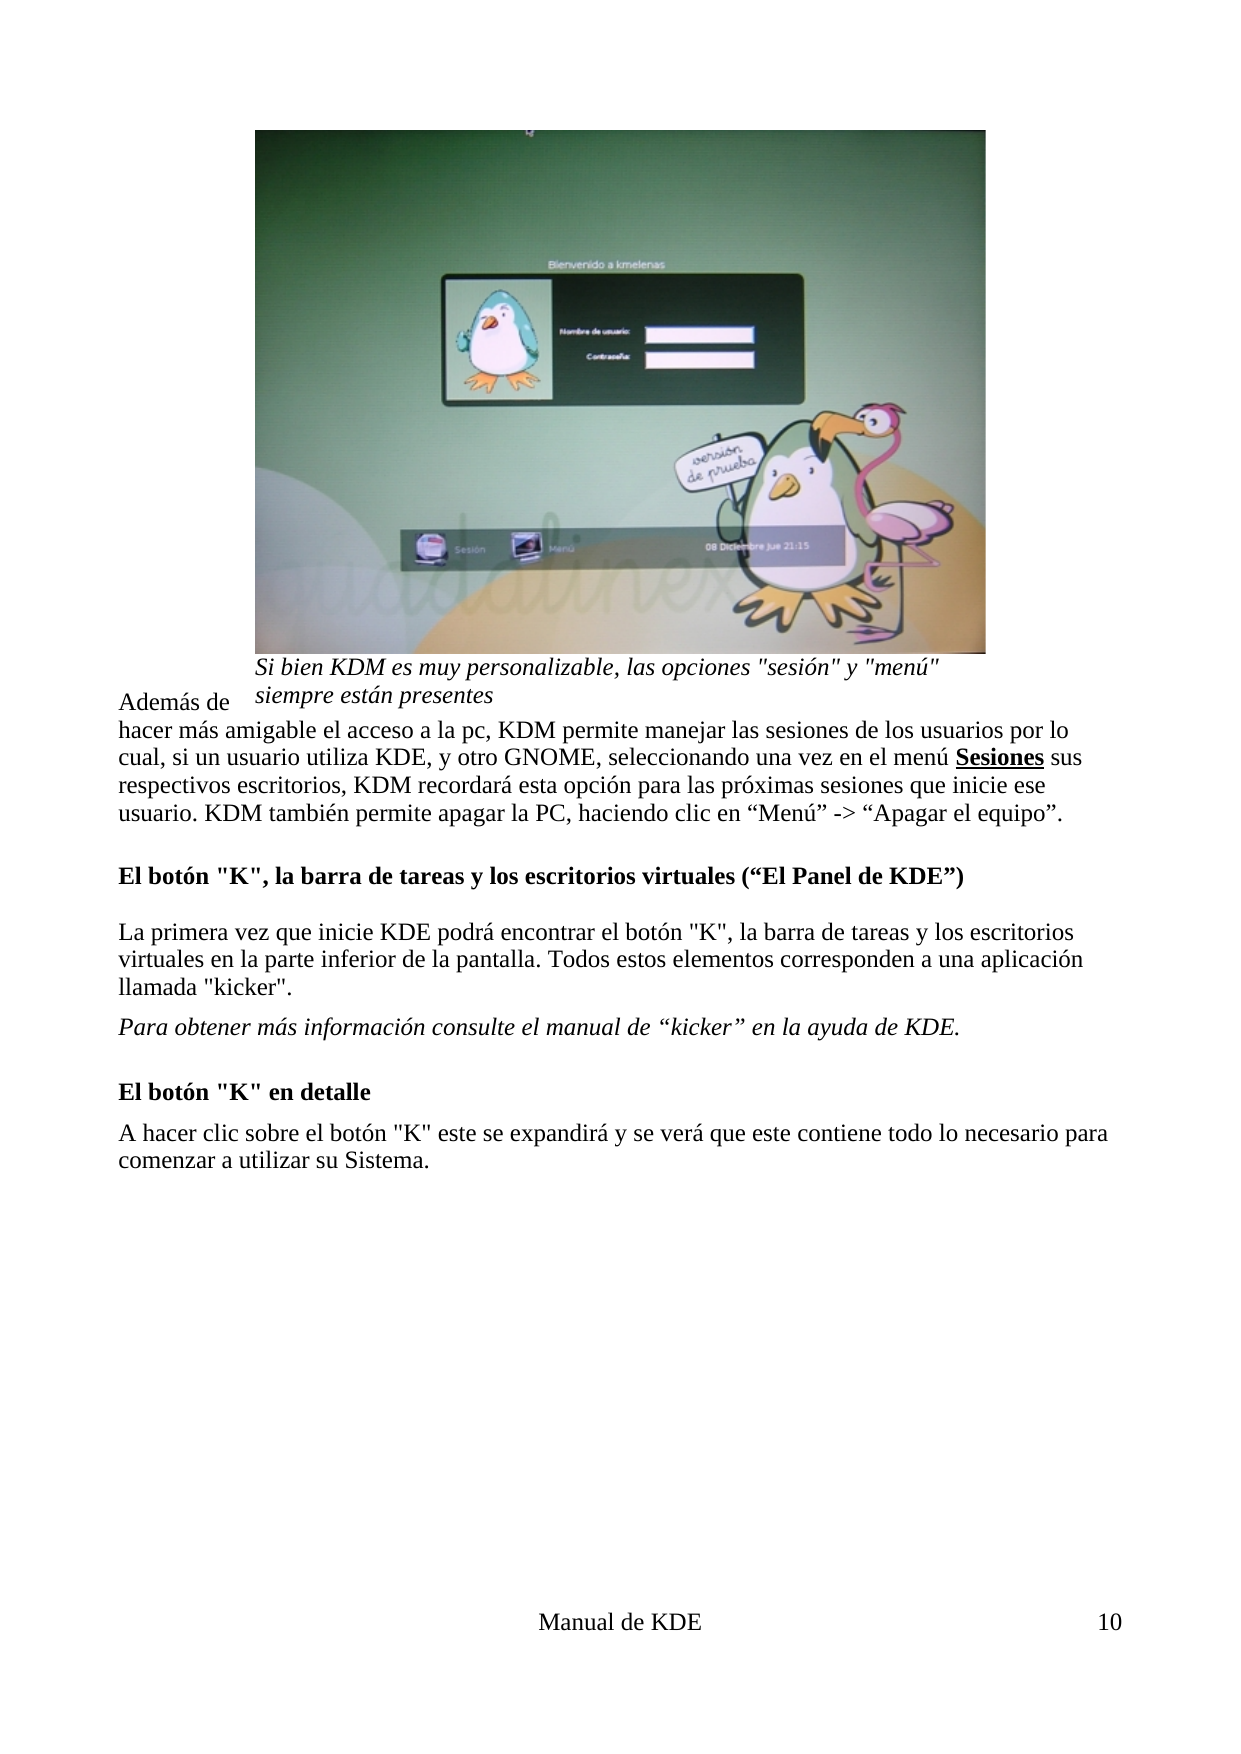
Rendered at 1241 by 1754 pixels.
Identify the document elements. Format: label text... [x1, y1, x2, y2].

text Además de hacer más amigable el acceso a la pc, KDM permite manejar las sesiones de los usuarios por lo cual, si un usuario utiliza KDE, y otro GNOME, seleccionando una vez en el menú Sesiones sus respectivos escritorios, KDM recordará esta opción para las próximas sesiones que inicie ese usuario. KDM también permite apagar la PC, haciendo clic en “Menú” -> “Apagar el equipo”. [118, 688, 1122, 827]
picture [255, 130, 986, 654]
text Para obtener más información consulte el manual de “kicker” en la ayuda de KDE. [118, 1013, 1122, 1041]
text Si bien KDM es muy personalizable, las opciones "sesión" y "menú" siempre están presentes [255, 654, 985, 709]
text La primera vez que inicie KDE podrá encontrar el botón "K", la barra de tareas y los escritorios virtuales en la parte inferior de la pantalla. Todos estos elementos corresponden a una aplicación llamada "kicker". [118, 918, 1122, 1001]
text A hacer clic sobre el botón "K" este se expandirá y se verá que este contiene todo lo necesario para comenzar a utilizar su Sistema. [118, 1119, 1122, 1174]
subtitle El botón "K" en detalle [118, 1078, 1122, 1106]
subtitle El botón "K", la barra de tareas y los escritorios virtuales (“El Panel de KDE”) [118, 862, 1122, 890]
